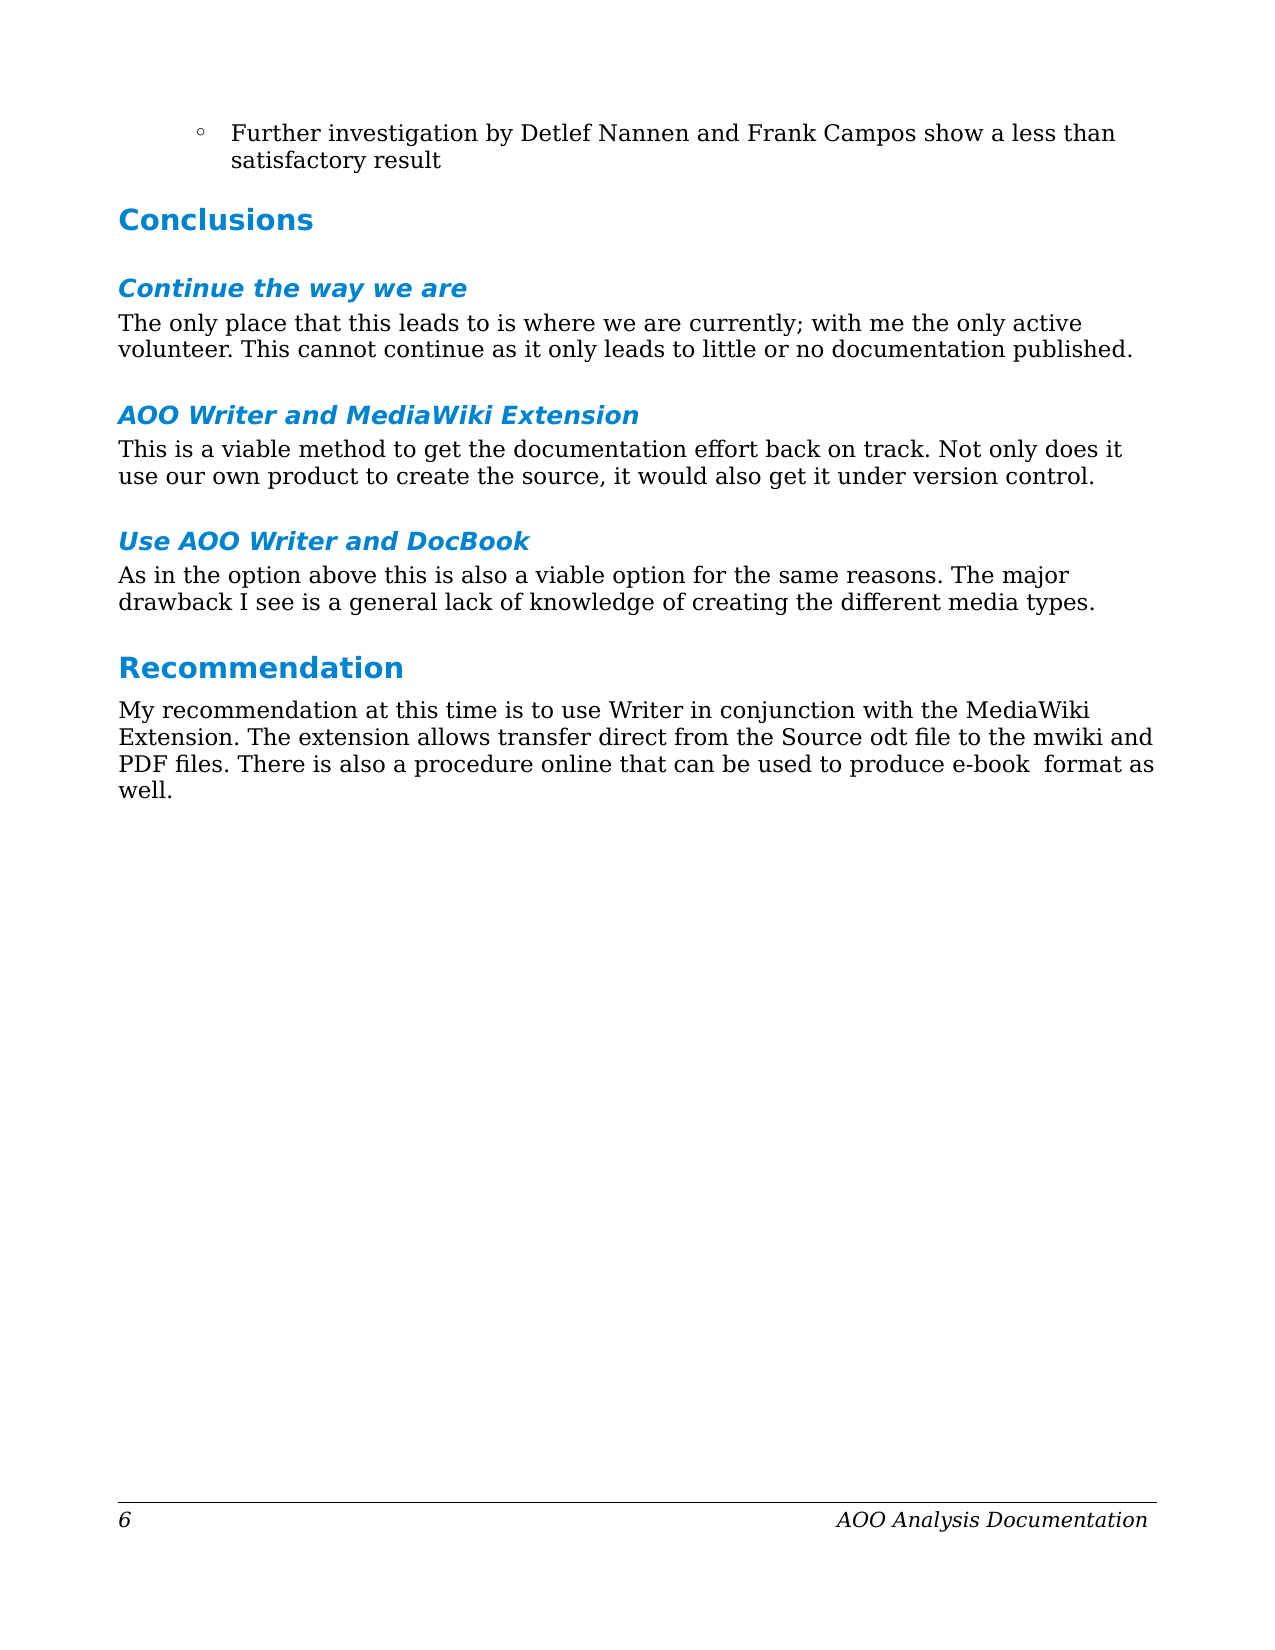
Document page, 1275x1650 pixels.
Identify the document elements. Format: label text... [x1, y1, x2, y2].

subtitle Conclusions [118, 203, 1157, 237]
text My recommendation at this time is to use Writer in conjunction with the MediaWiki Extension. The extension allows transfer direct from the Source odt file to the mwiki and PDF files. There is also a procedure online that can be used to produce e-book format as well. [118, 698, 1157, 804]
text The only place that this leads to is where we are currently; with me the only active volunteer. This cannot continue as it only leads to little or no documentation published. [118, 310, 1157, 363]
subtitle AOO Writer and MediaWiki Extension [118, 401, 1157, 430]
subtitle Continue the way we are [118, 274, 1157, 304]
text As in the option above this is also a viable option for the same reasons. The major drawback I see is a general lack of knowledge of creating the different media types. [118, 562, 1157, 616]
text This is a viable method to get the documentation effort back on track. Not only does it use our own product to create the source, it would also get it under version control. [118, 436, 1157, 489]
subtitle Recommendation [118, 651, 1157, 685]
list Further investigation by Detlef Nannen and Frank Campos show a less than satisfactory result [193, 118, 1157, 174]
subtitle Use AOO Writer and DocBook [118, 527, 1157, 556]
